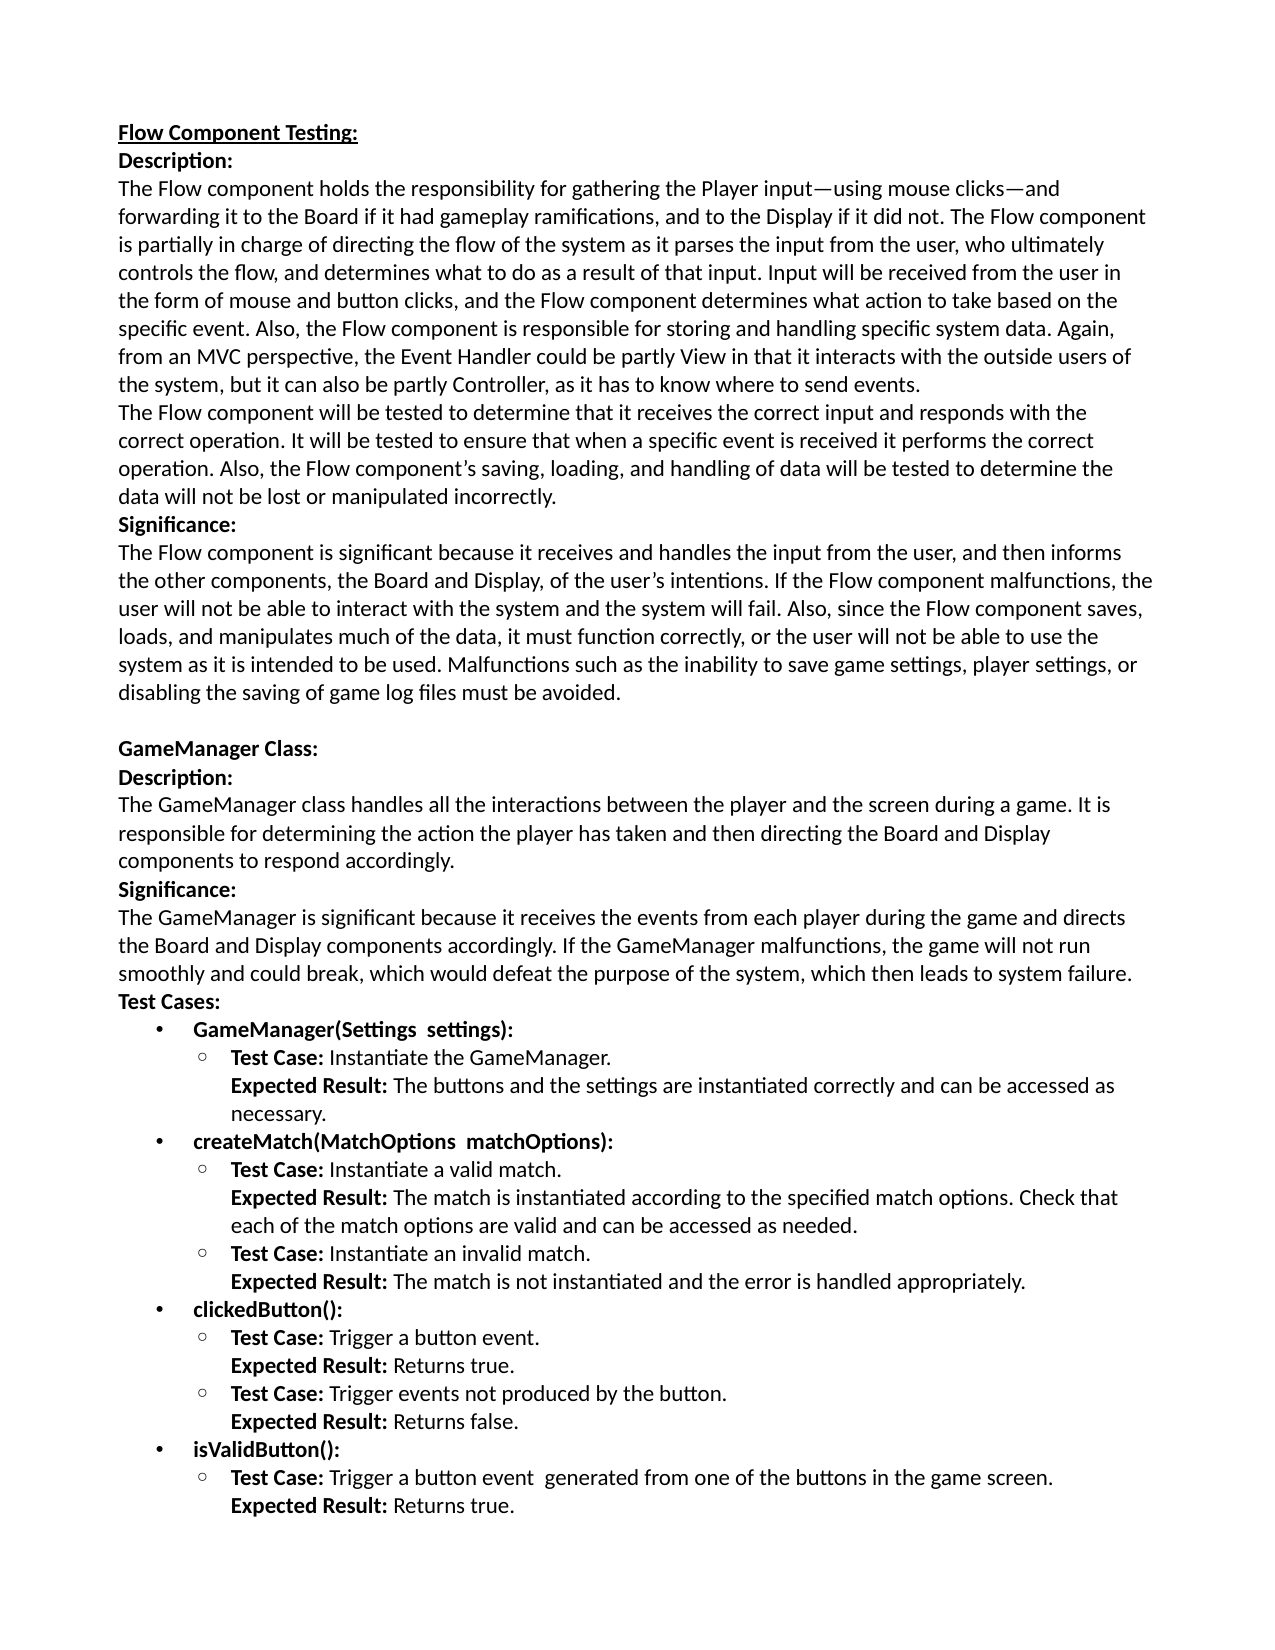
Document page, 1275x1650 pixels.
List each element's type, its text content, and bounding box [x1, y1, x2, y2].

list createMatch(MatchOptions matchOptions): [156, 1127, 1157, 1155]
text Description: [118, 146, 1157, 174]
text Test Cases: [118, 987, 1157, 1015]
list Test Case: Instantiate an invalid match. [193, 1239, 1157, 1267]
list clickedButton(): [156, 1295, 1157, 1323]
list Expected Result: The buttons and the settings are instantiated correctly and can be accessed as necessary. [193, 1071, 1157, 1127]
list GameManager(Settings settings): [156, 1015, 1157, 1043]
list Test Case: Instantiate a valid match. [193, 1155, 1157, 1183]
text Description: [118, 763, 1157, 791]
text Significance: [118, 875, 1157, 903]
list Expected Result: Returns true. [193, 1351, 1157, 1379]
text The Flow component holds the responsibility for gathering the Player input—using mouse clicks—and forwarding it to the Board if it had gameplay ramifications, and to the Display if it did not. The Flow component is partially in charge of directing the flow of the system as it parses the input from the user, who ultimately controls the flow, and determines what to do as a result of that input. Input will be received from the user in the form of mouse and button clicks, and the Flow component determines what action to take based on the specific event. Also, the Flow component is responsible for storing and handling specific system data. Again, from an MVC perspective, the Event Handler could be partly View in that it interacts with the outside users of the system, but it can also be partly Controller, as it has to know where to send events. [118, 174, 1157, 398]
list Test Case: Trigger events not produced by the button. [193, 1379, 1157, 1407]
list Expected Result: Returns false. [193, 1407, 1157, 1435]
text Flow Component Testing: [118, 118, 1157, 146]
text The Flow component will be tested to determine that it receives the correct input and responds with the correct operation. It will be tested to ensure that when a specific event is received it performs the correct operation. Also, the Flow component’s saving, loading, and handling of data will be tested to determine the data will not be lost or manipulated incorrectly. [118, 398, 1157, 510]
list Expected Result: The match is not instantiated and the error is handled appropriately. [193, 1267, 1157, 1295]
text The Flow component is significant because it receives and handles the input from the user, and then informs the other components, the Board and Display, of the user’s intentions. If the Flow component malfunctions, the user will not be able to interact with the system and the system will fail. Also, since the Flow component saves, loads, and manipulates much of the data, it must function correctly, or the user will not be able to use the system as it is intended to be used. Malfunctions such as the inability to save game settings, player settings, or disabling the saving of game log files must be avoided. [118, 538, 1157, 707]
text Significance: [118, 510, 1157, 538]
list Test Case: Trigger a button event. [193, 1323, 1157, 1351]
text The GameManager is significant because it receives the events from each player during the game and directs the Board and Display components accordingly. If the GameManager malfunctions, the game will not run smoothly and could break, which would defeat the purpose of the system, which then leads to system failure. [118, 903, 1157, 987]
list Test Case: Instantiate the GameManager. [193, 1043, 1157, 1071]
list Expected Result: The match is instantiated according to the specified match options. Check that each of the match options are valid and can be accessed as needed. [193, 1183, 1157, 1239]
list isValidButton(): [156, 1435, 1157, 1463]
text GameManager Class: [118, 734, 1157, 763]
text The GameManager class handles all the interactions between the player and the screen during a game. It is responsible for determining the action the player has taken and then directing the Board and Display components to respond accordingly. [118, 791, 1157, 875]
list Expected Result: Returns true. [193, 1491, 1157, 1519]
list Test Case: Trigger a button event generated from one of the buttons in the game screen. [193, 1463, 1157, 1491]
